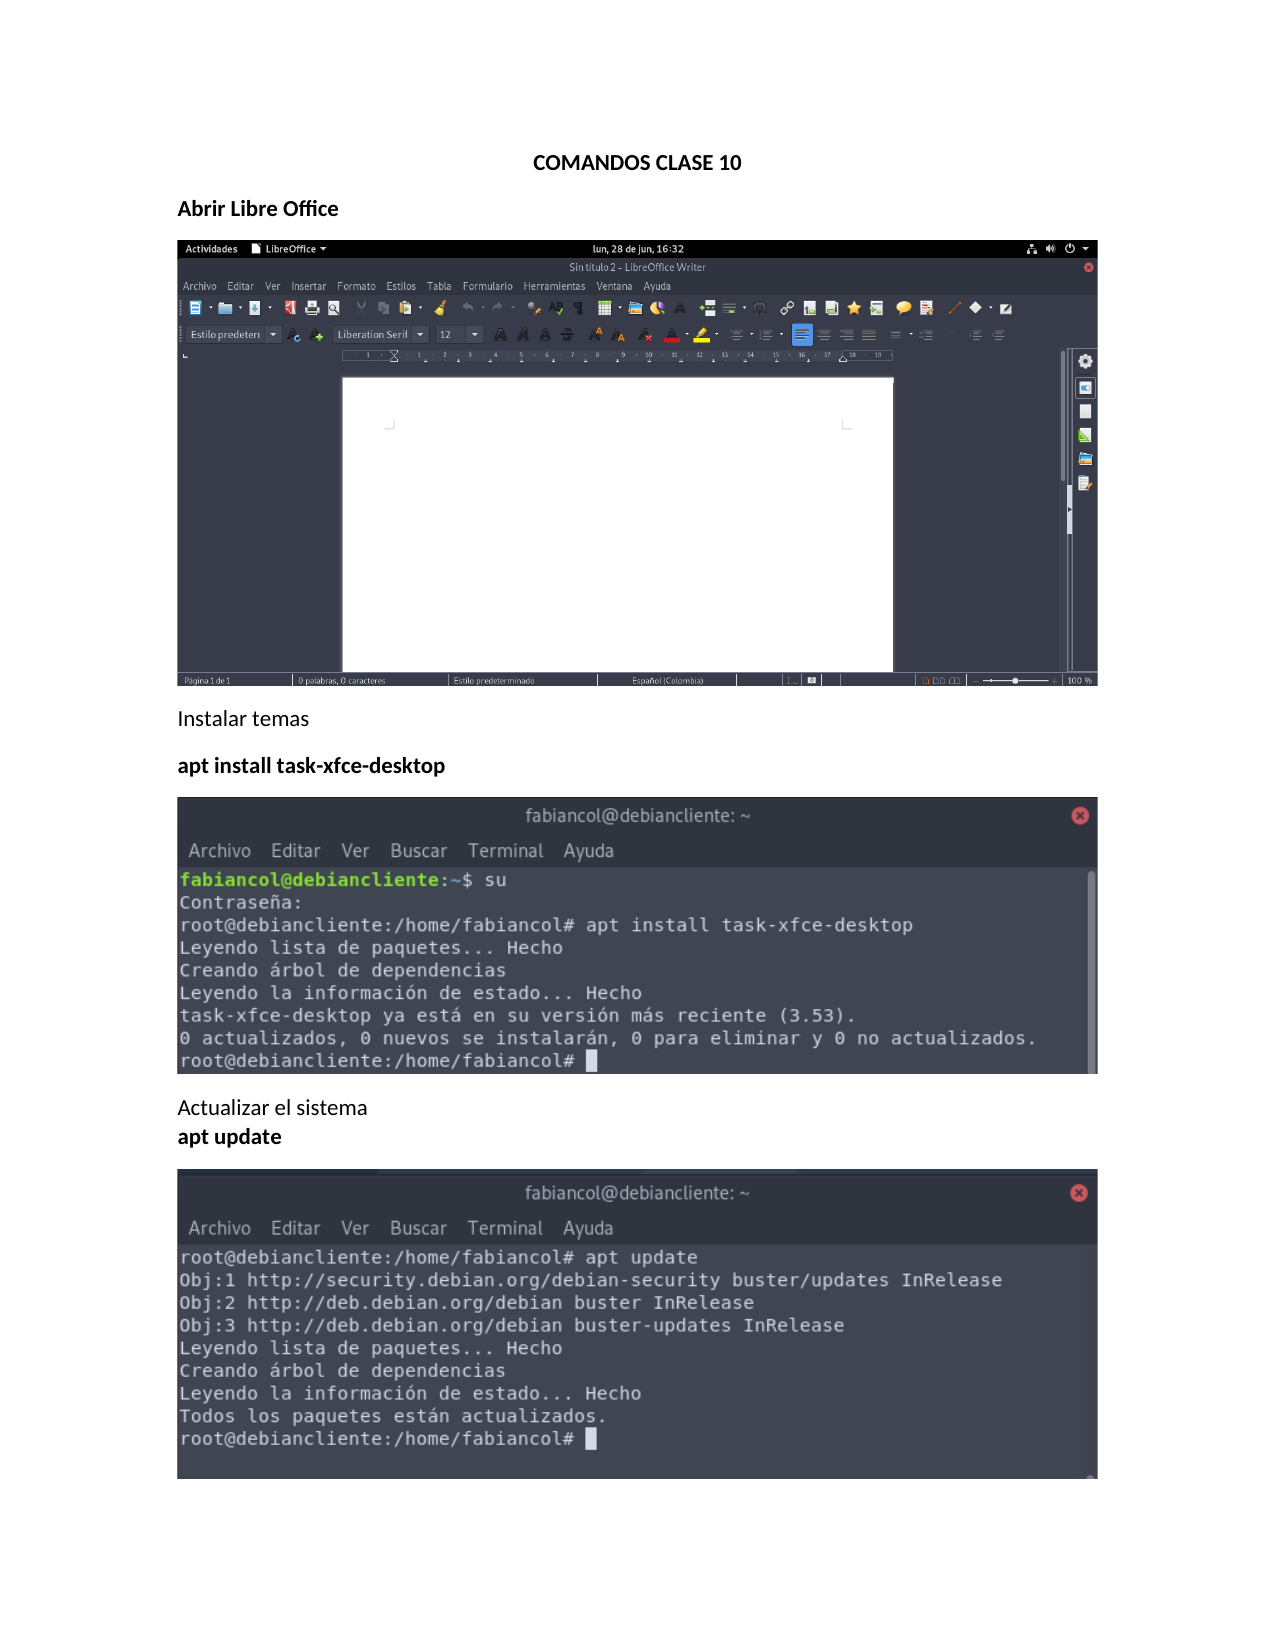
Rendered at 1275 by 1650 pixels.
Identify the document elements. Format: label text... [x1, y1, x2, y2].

text Actualizar el sistema apt update [177, 1093, 1098, 1151]
text COMANDOS CLASE 10 [177, 148, 1098, 176]
text Instalar temas [177, 704, 1098, 732]
text Abrir Libre Office [177, 194, 1098, 222]
text apt install task-xfce-desktop [177, 751, 1098, 779]
